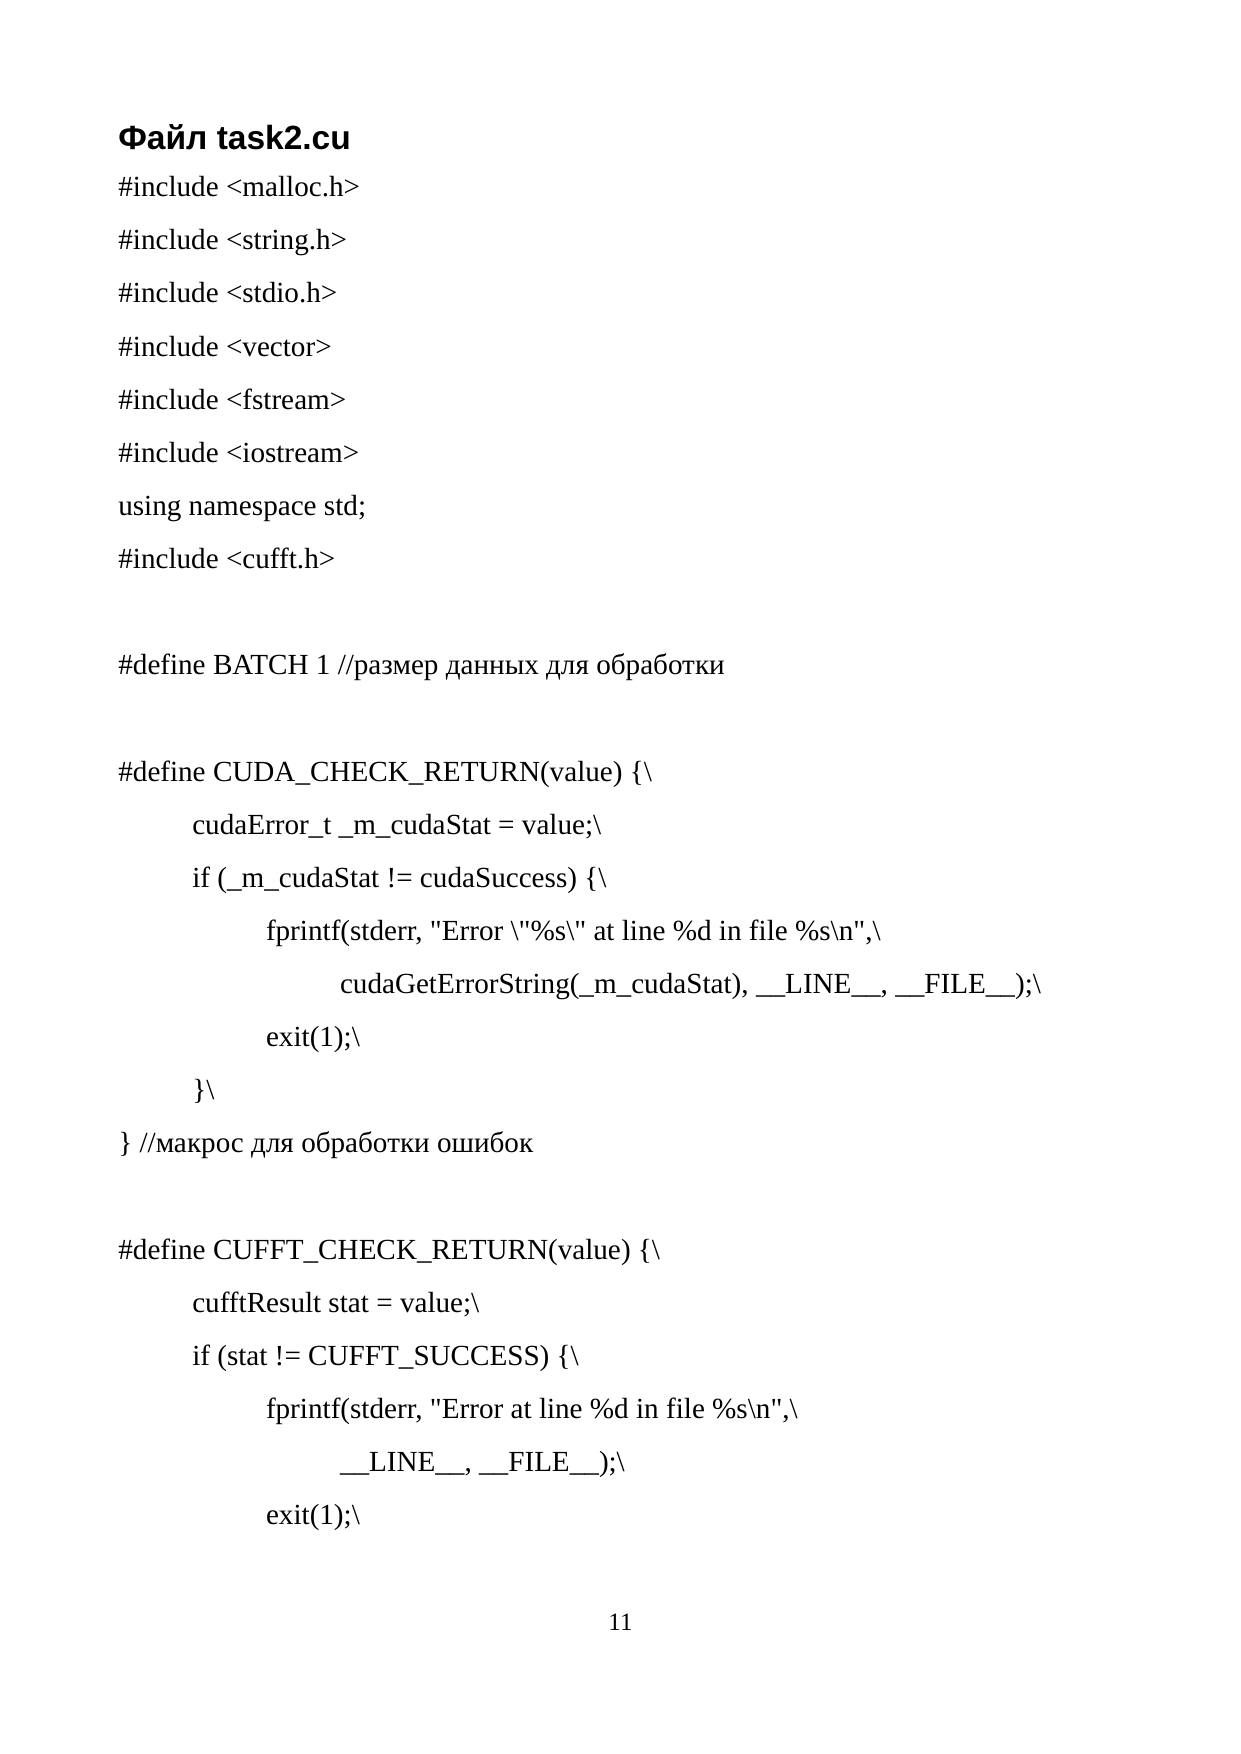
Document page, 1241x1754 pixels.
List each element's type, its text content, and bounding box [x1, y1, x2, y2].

text exit(1);\ [118, 1019, 1122, 1053]
text fprintf(stderr, "Error at line %d in file %s\n",\ [118, 1391, 1122, 1425]
text cudaGetErrorString(_m_cudaStat), __LINE__, __FILE__);\ [118, 966, 1122, 1000]
text #include <iostream> [118, 435, 1122, 468]
text using namespace std; [118, 488, 1122, 522]
text #define CUDA_CHECK_RETURN(value) {\ [118, 754, 1122, 787]
text #define CUFFT_CHECK_RETURN(value) {\ [118, 1232, 1122, 1265]
text #include <vector> [118, 329, 1122, 362]
text #define BATCH 1 //размер данных для обработки [118, 647, 1122, 681]
text if (stat != CUFFT_SUCCESS) {\ [118, 1338, 1122, 1372]
text fprintf(stderr, "Error \"%s\" at line %d in file %s\n",\ [118, 913, 1122, 947]
text #include <string.h> [118, 222, 1122, 256]
text #include <malloc.h> [118, 169, 1122, 203]
text #include <fstream> [118, 382, 1122, 415]
text cudaError_t _m_cudaStat = value;\ [118, 807, 1122, 840]
text cufftResult stat = value;\ [118, 1285, 1122, 1318]
text __LINE__, __FILE__);\ [118, 1444, 1122, 1478]
text #include <cufft.h> [118, 541, 1122, 575]
text }\ [118, 1072, 1122, 1106]
subtitle Файл task2.cu [118, 118, 1122, 157]
text #include <stdio.h> [118, 276, 1122, 309]
text if (_m_cudaStat != cudaSuccess) {\ [118, 860, 1122, 893]
text } //макрос для обработки ошибок [118, 1126, 1122, 1159]
text exit(1);\ [118, 1497, 1122, 1531]
